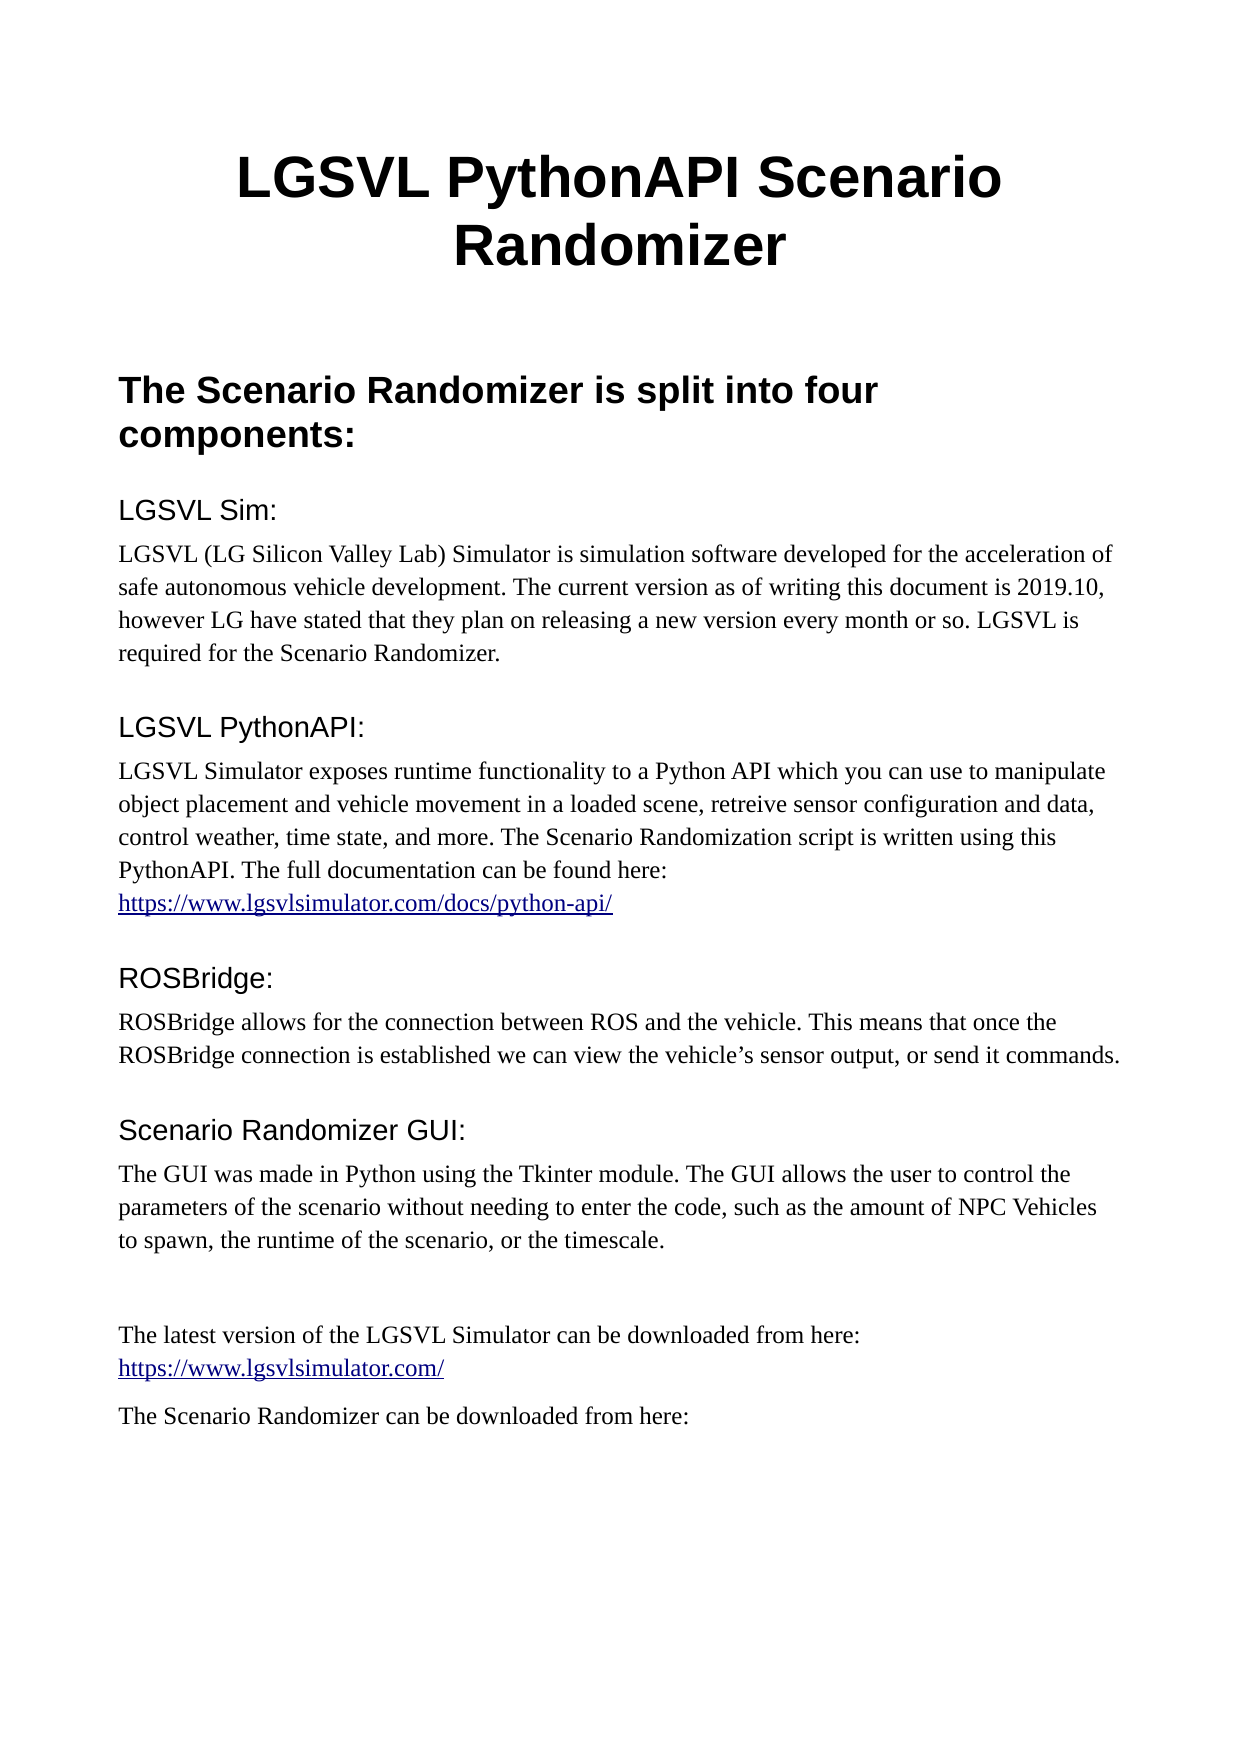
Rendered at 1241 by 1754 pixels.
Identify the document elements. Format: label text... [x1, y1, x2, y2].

text The GUI was made in Python using the Tkinter module. The GUI allows the user to control the parameters of the scenario without needing to enter the code, such as the amount of NPC Vehicles to spawn, the runtime of the scenario, or the timescale. [118, 1159, 1122, 1254]
subtitle Scenario Randomizer GUI: [118, 1113, 1122, 1146]
title LGSVL PythonAPI Scenario Randomizer [118, 143, 1122, 277]
text LGSVL Simulator exposes runtime functionality to a Python API which you can use to manipulate object placement and vehicle movement in a loaded scene, retreive sensor configuration and data, control weather, time state, and more. The Scenario Randomization script is written using this PythonAPI. The full documentation can be found here: https://www.lgsvlsimulator.com/docs/python-api/ [118, 756, 1122, 917]
text LGSVL (LG Silicon Valley Lab) Simulator is simulation software developed for the acceleration of safe autonomous vehicle development. The current version as of writing this document is 2019.10, however LG have stated that they plan on releasing a new version every month or so. LGSVL is required for the Scenario Randomizer. [118, 539, 1122, 667]
text ROSBridge allows for the connection between ROS and the vehicle. This means that once the ROSBridge connection is established we can view the vehicle’s sensor output, or send it commands. [118, 1007, 1122, 1069]
subtitle ROSBridge: [118, 961, 1122, 995]
subtitle The Scenario Randomizer is split into four components: [118, 368, 1122, 455]
subtitle LGSVL PythonAPI: [118, 710, 1122, 744]
subtitle LGSVL Sim: [118, 493, 1122, 526]
text The Scenario Randomizer can be downloaded from here: [118, 1401, 1122, 1429]
text The latest version of the LGSVL Simulator can be downloaded from here: https://www.lgsvlsimulator.com/ [118, 1320, 1122, 1382]
